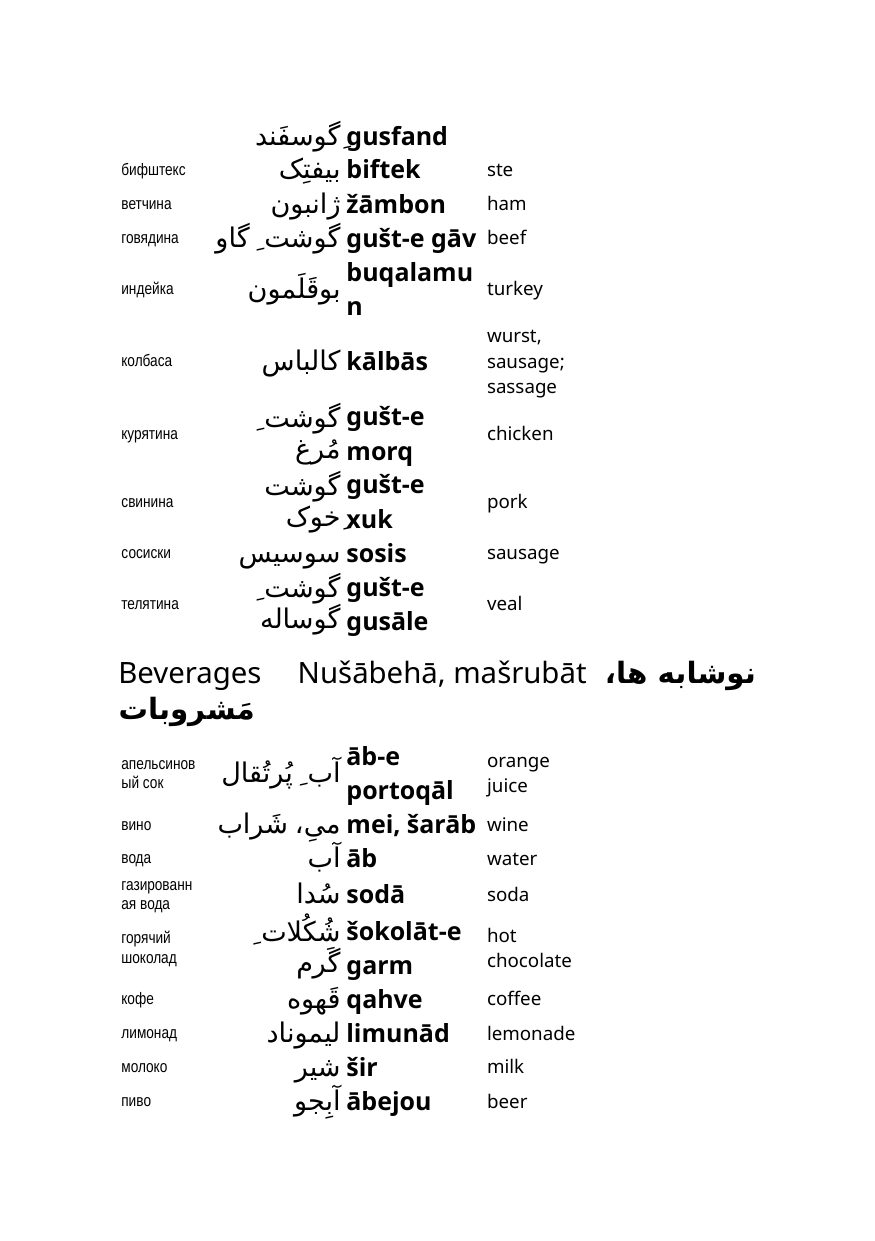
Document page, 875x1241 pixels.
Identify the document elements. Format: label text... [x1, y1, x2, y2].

table_cell курятина [118, 399, 202, 467]
table_cell lemonade [484, 1016, 596, 1049]
table_cell газированная вода [118, 875, 202, 913]
table_cell soda [484, 875, 596, 913]
table_cell coffee [484, 981, 596, 1016]
table_cell телятина [118, 569, 202, 637]
table_cell شُکُلات ِ گَرم [203, 913, 343, 981]
table_cell qahve [343, 981, 484, 1016]
table_cell сосиски [118, 535, 202, 569]
table_cell sosis [343, 535, 484, 569]
table_cell горячий шоколад [118, 913, 202, 981]
table_header آب ِ پُرتُقال [203, 739, 343, 807]
table_cell ste [484, 152, 596, 186]
table_header āb-e portoqāl [343, 739, 484, 807]
table_cell قَهوه [203, 981, 343, 1016]
table_cell ābejou [343, 1084, 484, 1118]
table_cell лимонад [118, 1016, 202, 1049]
table_cell آب [203, 841, 343, 875]
table_cell wurst, sausage; sassage [484, 323, 596, 399]
table_cell biftek [343, 152, 484, 186]
table_header апельсиновый сок [118, 739, 202, 807]
table_cell sausage [484, 535, 596, 569]
table_cell بوقَلَمون [203, 254, 343, 322]
table_cell hot chocolate [484, 913, 596, 981]
table_cell āb [343, 841, 484, 875]
table_cell beef [484, 220, 596, 254]
table_cell колбаса [118, 323, 202, 399]
table_cell gušt-e gāv [343, 220, 484, 254]
table_header orange juice [484, 739, 596, 807]
table_cell گوشت ِخوک [203, 467, 343, 535]
table_cell mei, šarāb [343, 807, 484, 841]
table_cell buqalamun [343, 254, 484, 322]
table_header [118, 118, 202, 152]
table_cell говядина [118, 220, 202, 254]
table_cell limunād [343, 1016, 484, 1049]
table_cell سوسیس [203, 535, 343, 569]
table_header ِگوسفَند [203, 118, 343, 152]
subtitle Beverages Nušābehā, mašrubāt نوشابه ها، مَشروبات [118, 652, 756, 726]
table_cell water [484, 841, 596, 875]
table_cell свинина [118, 467, 202, 535]
table_header gusfand [343, 118, 484, 152]
table_cell ветчина [118, 186, 202, 220]
table_cell gušt-e gusāle [343, 569, 484, 637]
table_cell кофе [118, 981, 202, 1016]
table_cell بیفتِک [203, 152, 343, 186]
table_cell молоко [118, 1050, 202, 1084]
table_cell индейка [118, 254, 202, 322]
table_cell گوشت ِ گوساله [203, 569, 343, 637]
table_cell gušt-e xuk [343, 467, 484, 535]
table_cell chicken [484, 399, 596, 467]
table_cell бифштекс [118, 152, 202, 186]
table_cell pork [484, 467, 596, 535]
table_header [484, 118, 596, 152]
table_cell گوشت ِ گاو [203, 220, 343, 254]
table_cell beer [484, 1084, 596, 1118]
table_cell شیر [203, 1050, 343, 1084]
table_cell kālbās [343, 323, 484, 399]
table_cell ham [484, 186, 596, 220]
table_cell سُدا [203, 875, 343, 913]
table_cell گوشت ِ مُرغ [203, 399, 343, 467]
table_cell لیموناد [203, 1016, 343, 1049]
table_cell کالباس [203, 323, 343, 399]
table_cell wine [484, 807, 596, 841]
table_cell ژانبون [203, 186, 343, 220]
table_cell šokolāt-e garm [343, 913, 484, 981]
table_cell пиво [118, 1084, 202, 1118]
table_cell gušt-e morq [343, 399, 484, 467]
table_cell milk [484, 1050, 596, 1084]
table_cell sodā [343, 875, 484, 913]
table_cell вода [118, 841, 202, 875]
table_cell turkey [484, 254, 596, 322]
table_cell šir [343, 1050, 484, 1084]
table_cell žāmbon [343, 186, 484, 220]
table_cell veal [484, 569, 596, 637]
table_cell вино [118, 807, 202, 841]
table_cell میِ، شَراب [203, 807, 343, 841]
table_cell آبِجو [203, 1084, 343, 1118]
